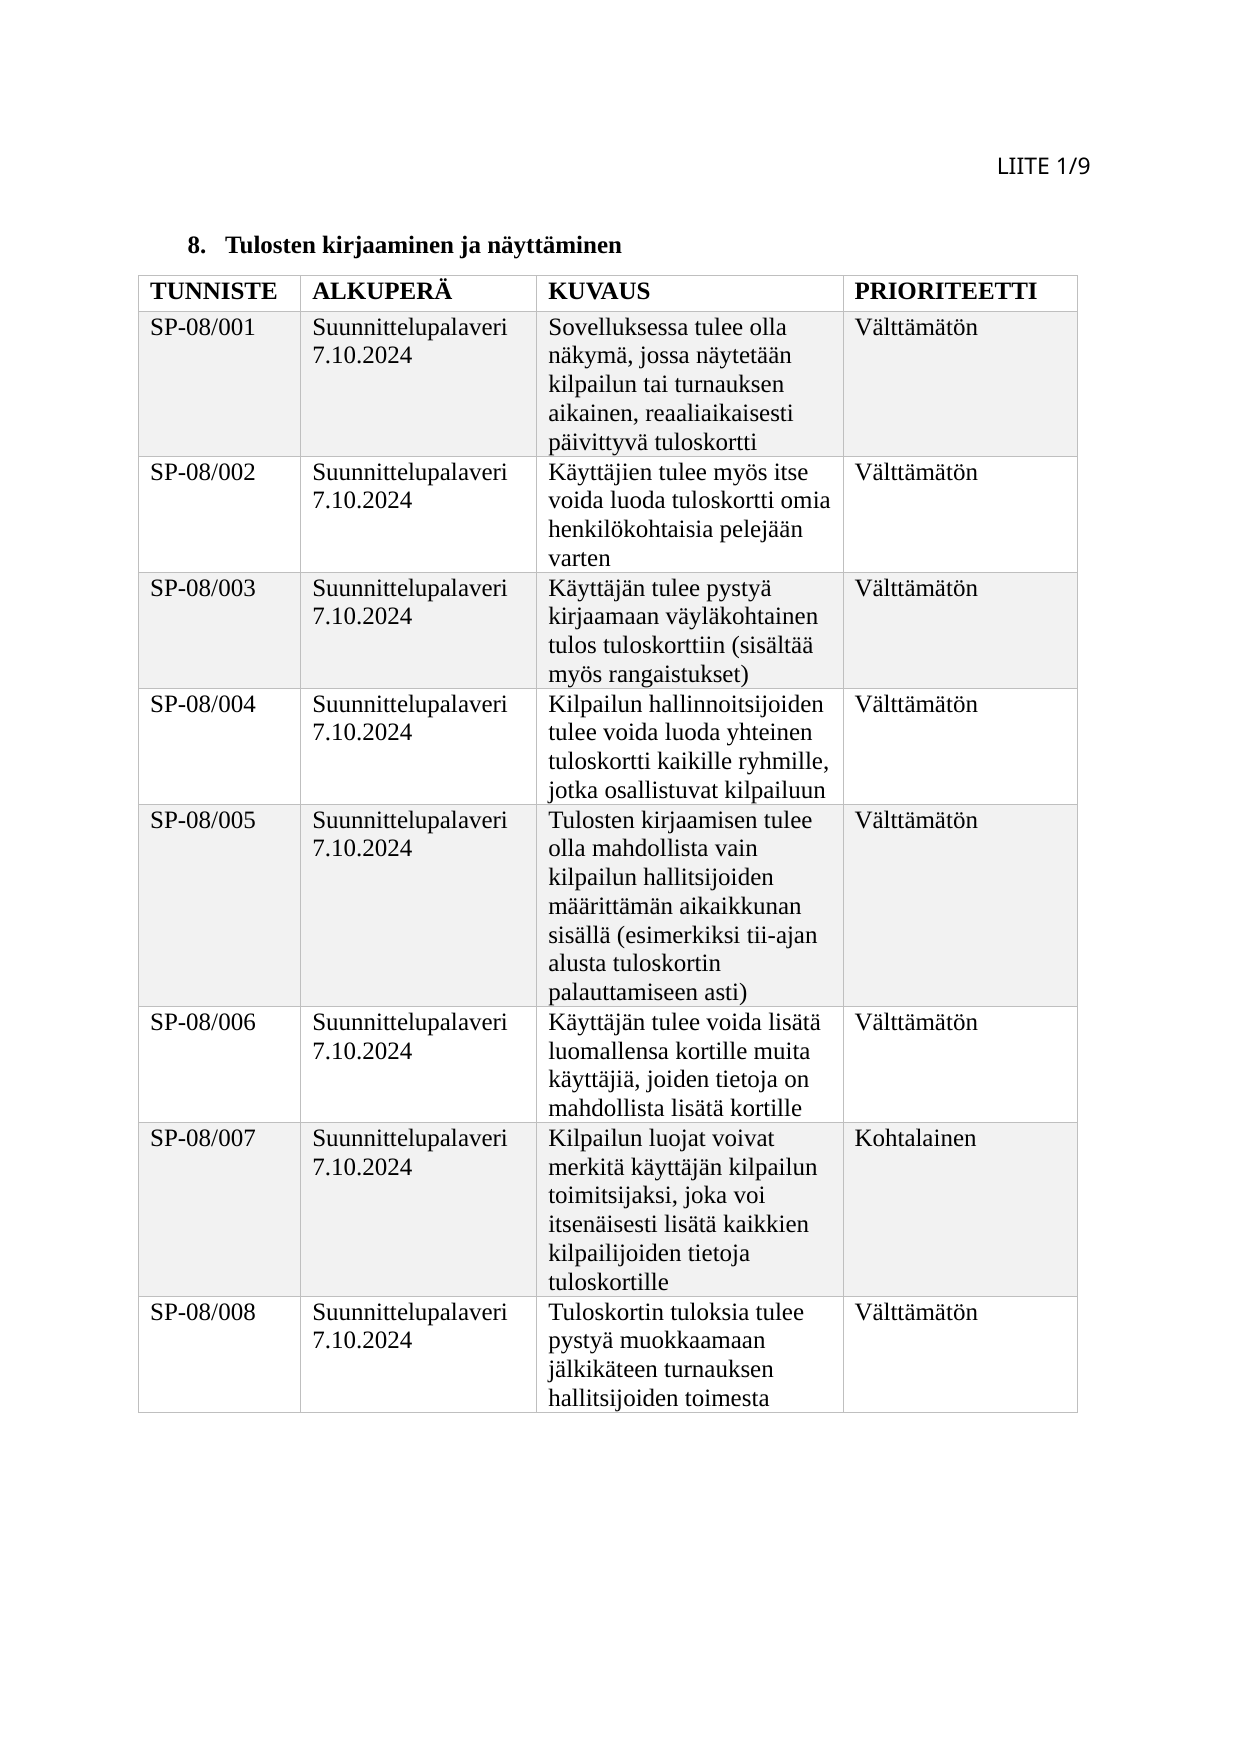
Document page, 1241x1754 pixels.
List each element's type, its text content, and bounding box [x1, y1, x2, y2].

table_cell Välttämätön [844, 1297, 1077, 1412]
list Tulosten kirjaaminen ja näyttäminen [187, 230, 1090, 259]
table_cell Välttämätön [844, 689, 1077, 804]
table_cell Kilpailun luojat voivat merkitä käyttäjän kilpailun toimitsijaksi, joka voi itsenäisesti lisätä kaikkien kilpailijoiden tietoja tuloskortille [537, 1123, 843, 1296]
table_cell SP-08/007 [139, 1123, 300, 1296]
table_cell Suunnittelupalaveri 7.10.2024 [301, 573, 536, 688]
table_cell Suunnittelupalaveri 7.10.2024 [301, 1297, 536, 1412]
table_header KUVAUS [537, 276, 843, 311]
table_cell Suunnittelupalaveri 7.10.2024 [301, 457, 536, 572]
table_cell SP-08/001 [139, 312, 300, 456]
table_cell Käyttäjän tulee pystyä kirjaamaan väyläkohtainen tulos tuloskorttiin (sisältää myös rangaistukset) [537, 573, 843, 688]
table_cell Välttämätön [844, 573, 1077, 688]
table_cell Suunnittelupalaveri 7.10.2024 [301, 1123, 536, 1296]
table_cell SP-08/008 [139, 1297, 300, 1412]
table_cell Välttämätön [844, 805, 1077, 1006]
table_cell Käyttäjien tulee myös itse voida luoda tuloskortti omia henkilökohtaisia pelejään varten [537, 457, 843, 572]
table_cell Tuloskortin tuloksia tulee pystyä muokkaamaan jälkikäteen turnauksen hallitsijoiden toimesta [537, 1297, 843, 1412]
table_cell Suunnittelupalaveri 7.10.2024 [301, 689, 536, 804]
table_cell Kohtalainen [844, 1123, 1077, 1296]
table_cell SP-08/005 [139, 805, 300, 1006]
table_cell SP-08/006 [139, 1007, 300, 1122]
table_cell Välttämätön [844, 457, 1077, 572]
table_cell Kilpailun hallinnoitsijoiden tulee voida luoda yhteinen tuloskortti kaikille ryhmille, jotka osallistuvat kilpailuun [537, 689, 843, 804]
table_header PRIORITEETTI [844, 276, 1077, 311]
table_cell SP-08/004 [139, 689, 300, 804]
table_cell Sovelluksessa tulee olla näkymä, jossa näytetään kilpailun tai turnauksen aikainen, reaaliaikaisesti päivittyvä tuloskortti [537, 312, 843, 456]
table_cell Välttämätön [844, 312, 1077, 456]
table_cell Suunnittelupalaveri 7.10.2024 [301, 1007, 536, 1122]
table_cell SP-08/002 [139, 457, 300, 572]
table_cell SP-08/003 [139, 573, 300, 688]
table_cell Suunnittelupalaveri 7.10.2024 [301, 805, 536, 1006]
table_cell Suunnittelupalaveri 7.10.2024 [301, 312, 536, 456]
table_cell Tulosten kirjaamisen tulee olla mahdollista vain kilpailun hallitsijoiden määrittämän aikaikkunan sisällä (esimerkiksi tii-ajan alusta tuloskortin palauttamiseen asti) [537, 805, 843, 1006]
table_cell Välttämätön [844, 1007, 1077, 1122]
table_header TUNNISTE [139, 276, 300, 311]
table_header ALKUPERÄ [301, 276, 536, 311]
table_cell Käyttäjän tulee voida lisätä luomallensa kortille muita käyttäjiä, joiden tietoja on mahdollista lisätä kortille [537, 1007, 843, 1122]
